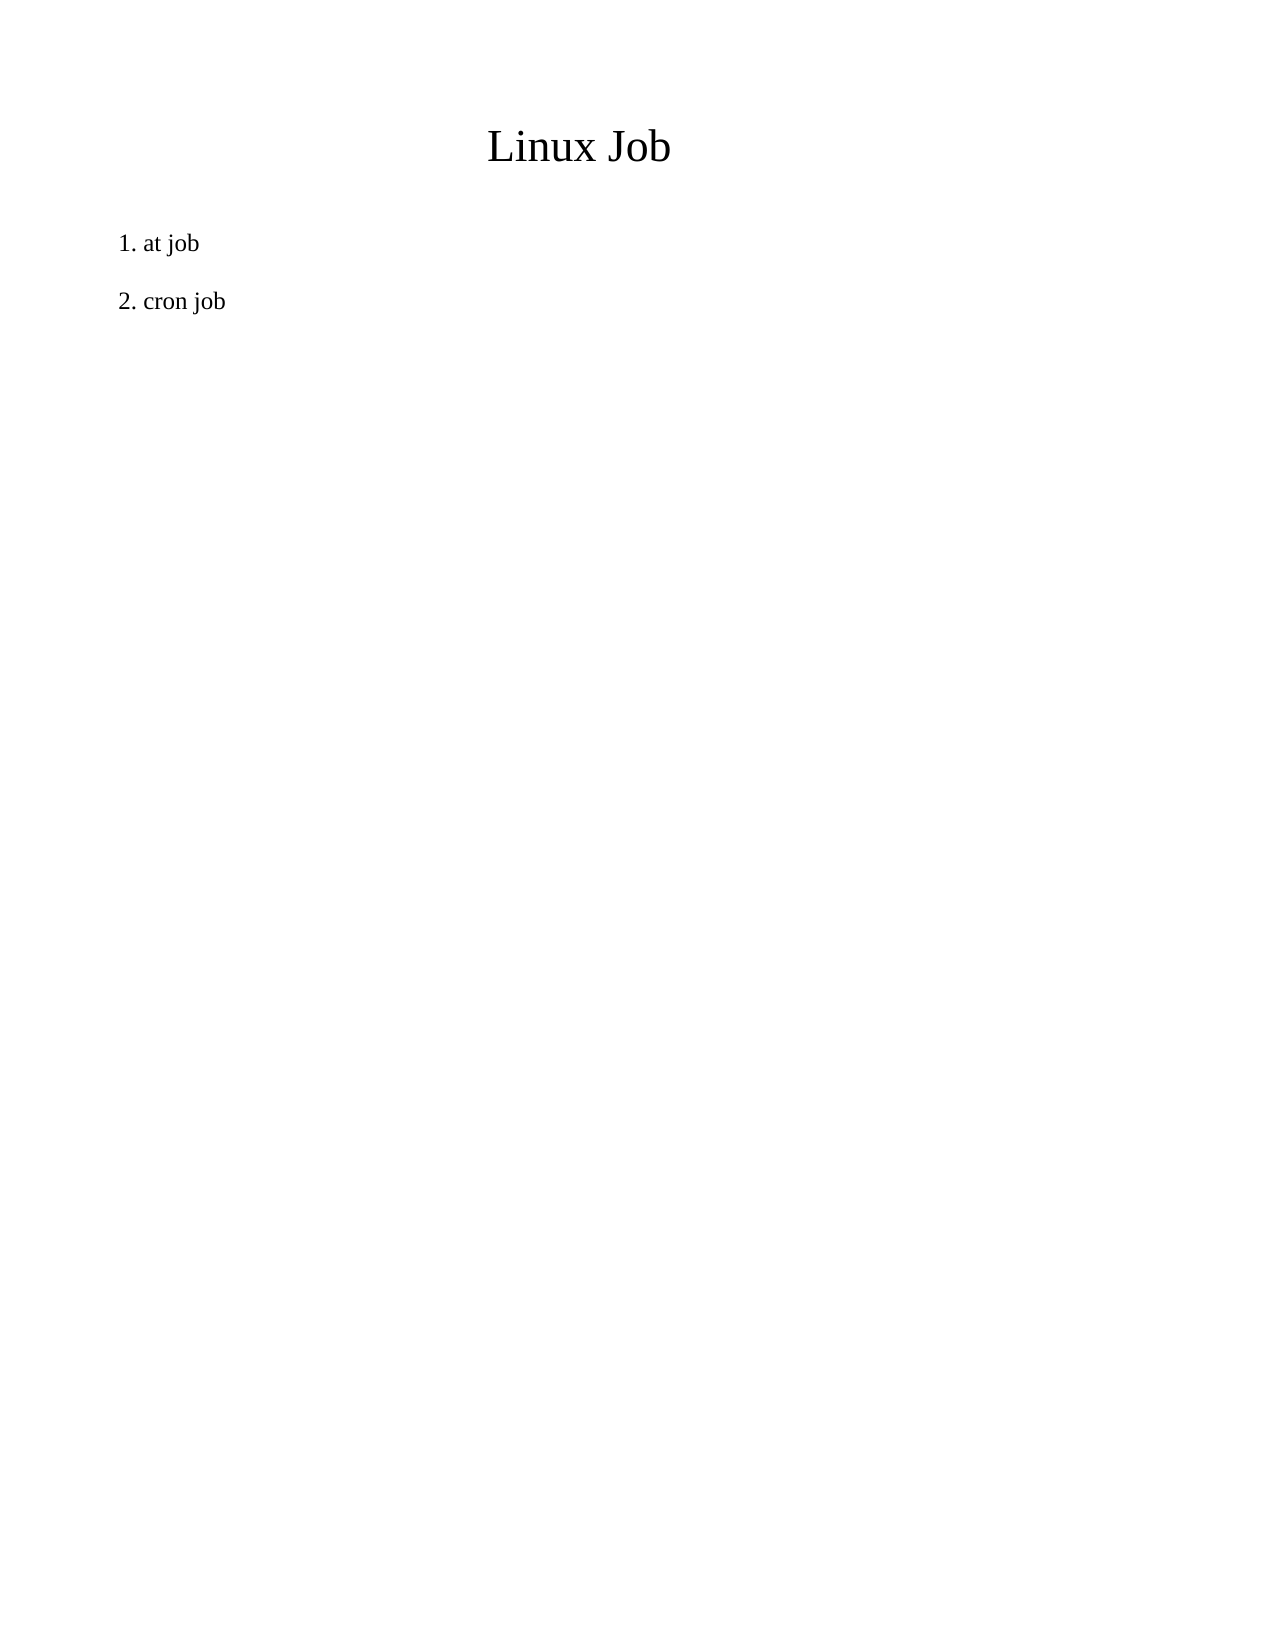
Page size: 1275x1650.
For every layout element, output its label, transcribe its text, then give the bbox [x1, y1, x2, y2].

text 1. at job [118, 228, 1157, 257]
text 2. cron job [118, 286, 1157, 314]
text Linux Job [118, 118, 1157, 171]
